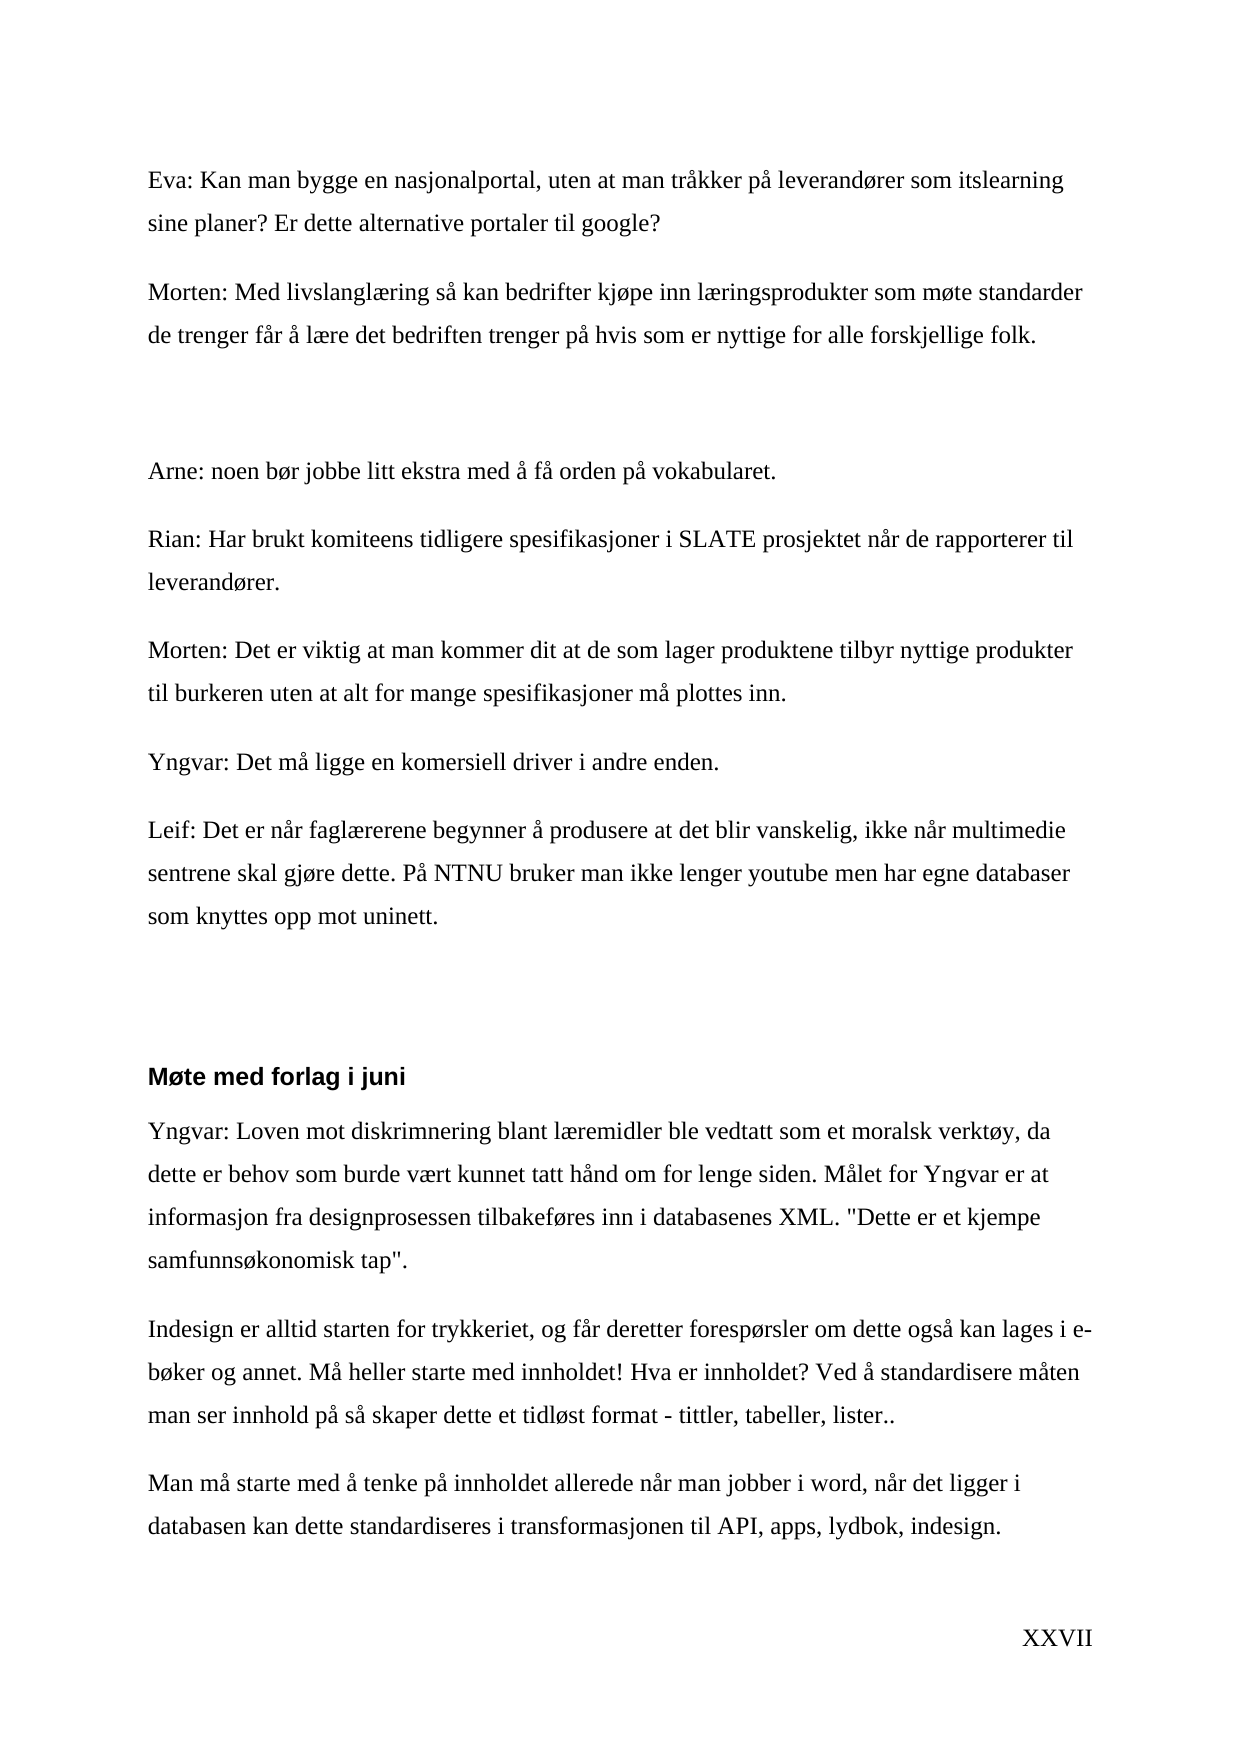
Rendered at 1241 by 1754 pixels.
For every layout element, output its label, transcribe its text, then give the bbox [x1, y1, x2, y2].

text Møte med forlag i juni [148, 1062, 1092, 1091]
text Indesign er alltid starten for trykkeriet, og får deretter forespørsler om dette også kan lages i e-bøker og annet. Må heller starte med innholdet! Hva er innholdet? Ved å standardisere måten man ser innhold på så skaper dette et tidløst format - tittler, tabeller, lister.. [148, 1314, 1092, 1429]
text Morten: Det er viktig at man kommer dit at de som lager produktene tilbyr nyttige produkter til burkeren uten at alt for mange spesifikasjoner må plottes inn. [148, 635, 1092, 707]
text Leif: Det er når faglærerene begynner å produsere at det blir vanskelig, ikke når multimedie sentrene skal gjøre dette. På NTNU bruker man ikke lenger youtube men har egne databaser som knyttes opp mot uninett. [148, 815, 1092, 930]
text Morten: Med livslanglæring så kan bedrifter kjøpe inn læringsprodukter som møte standarder de trenger får å lære det bedriften trenger på hvis som er nyttige for alle forskjellige folk. [148, 277, 1092, 348]
text Eva: Kan man bygge en nasjonalportal, uten at man tråkker på leverandører som itslearning sine planer? Er dette alternative portaler til google? [148, 165, 1092, 237]
text Man må starte med å tenke på innholdet allerede når man jobber i word, når det ligger i databasen kan dette standardiseres i transformasjonen til API, apps, lydbok, indesign. [148, 1468, 1092, 1540]
text Yngvar: Det må ligge en komersiell driver i andre enden. [148, 747, 1092, 775]
text Rian: Har brukt komiteens tidligere spesifikasjoner i SLATE prosjektet når de rapporterer til leverandører. [148, 524, 1092, 596]
text Yngvar: Loven mot diskrimnering blant læremidler ble vedtatt som et moralsk verktøy, da dette er behov som burde vært kunnet tatt hånd om for lenge siden. Målet for Yngvar er at informasjon fra designprosessen tilbakeføres inn i databasenes XML. "Dette er et kjempe samfunnsøkonomisk tap". [148, 1116, 1092, 1274]
text Arne: noen bør jobbe litt ekstra med å få orden på vokabularet. [148, 456, 1092, 485]
